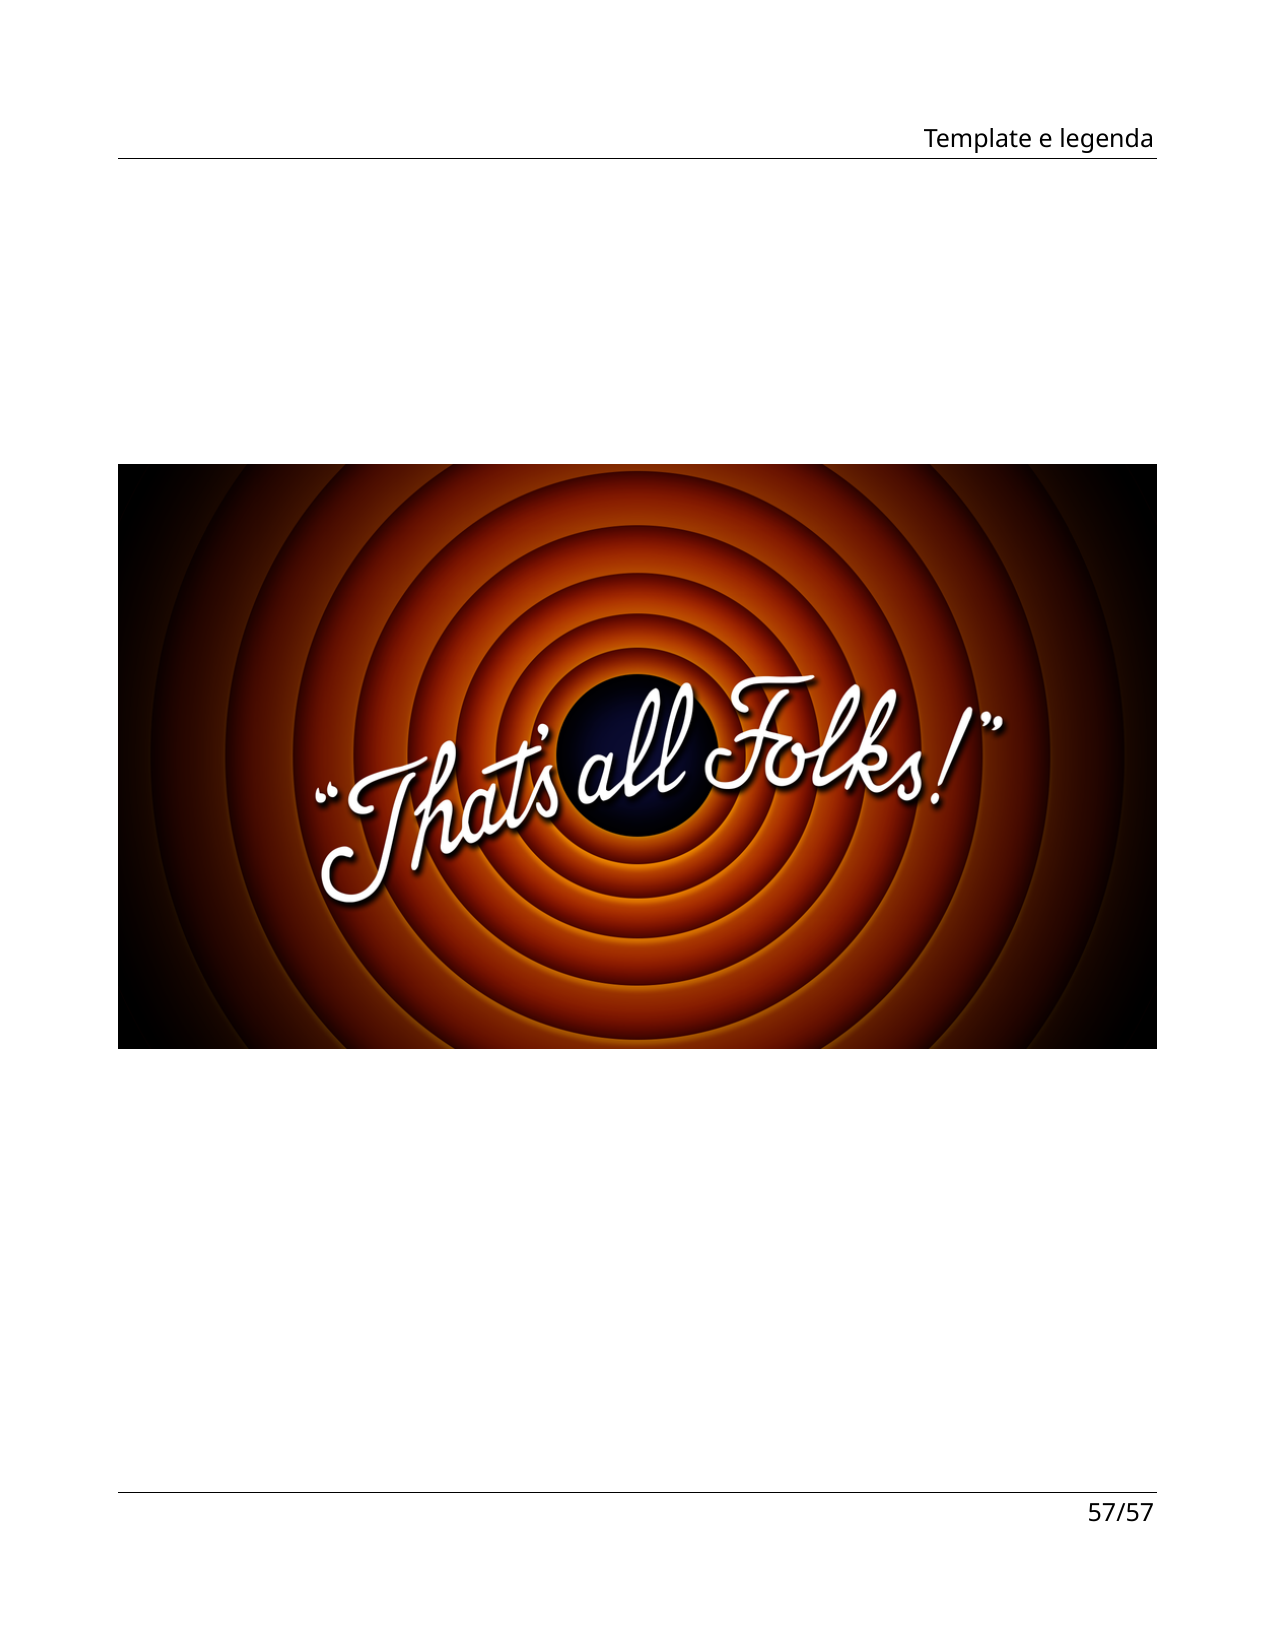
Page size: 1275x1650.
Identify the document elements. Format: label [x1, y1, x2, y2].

picture [118, 464, 1157, 1049]
